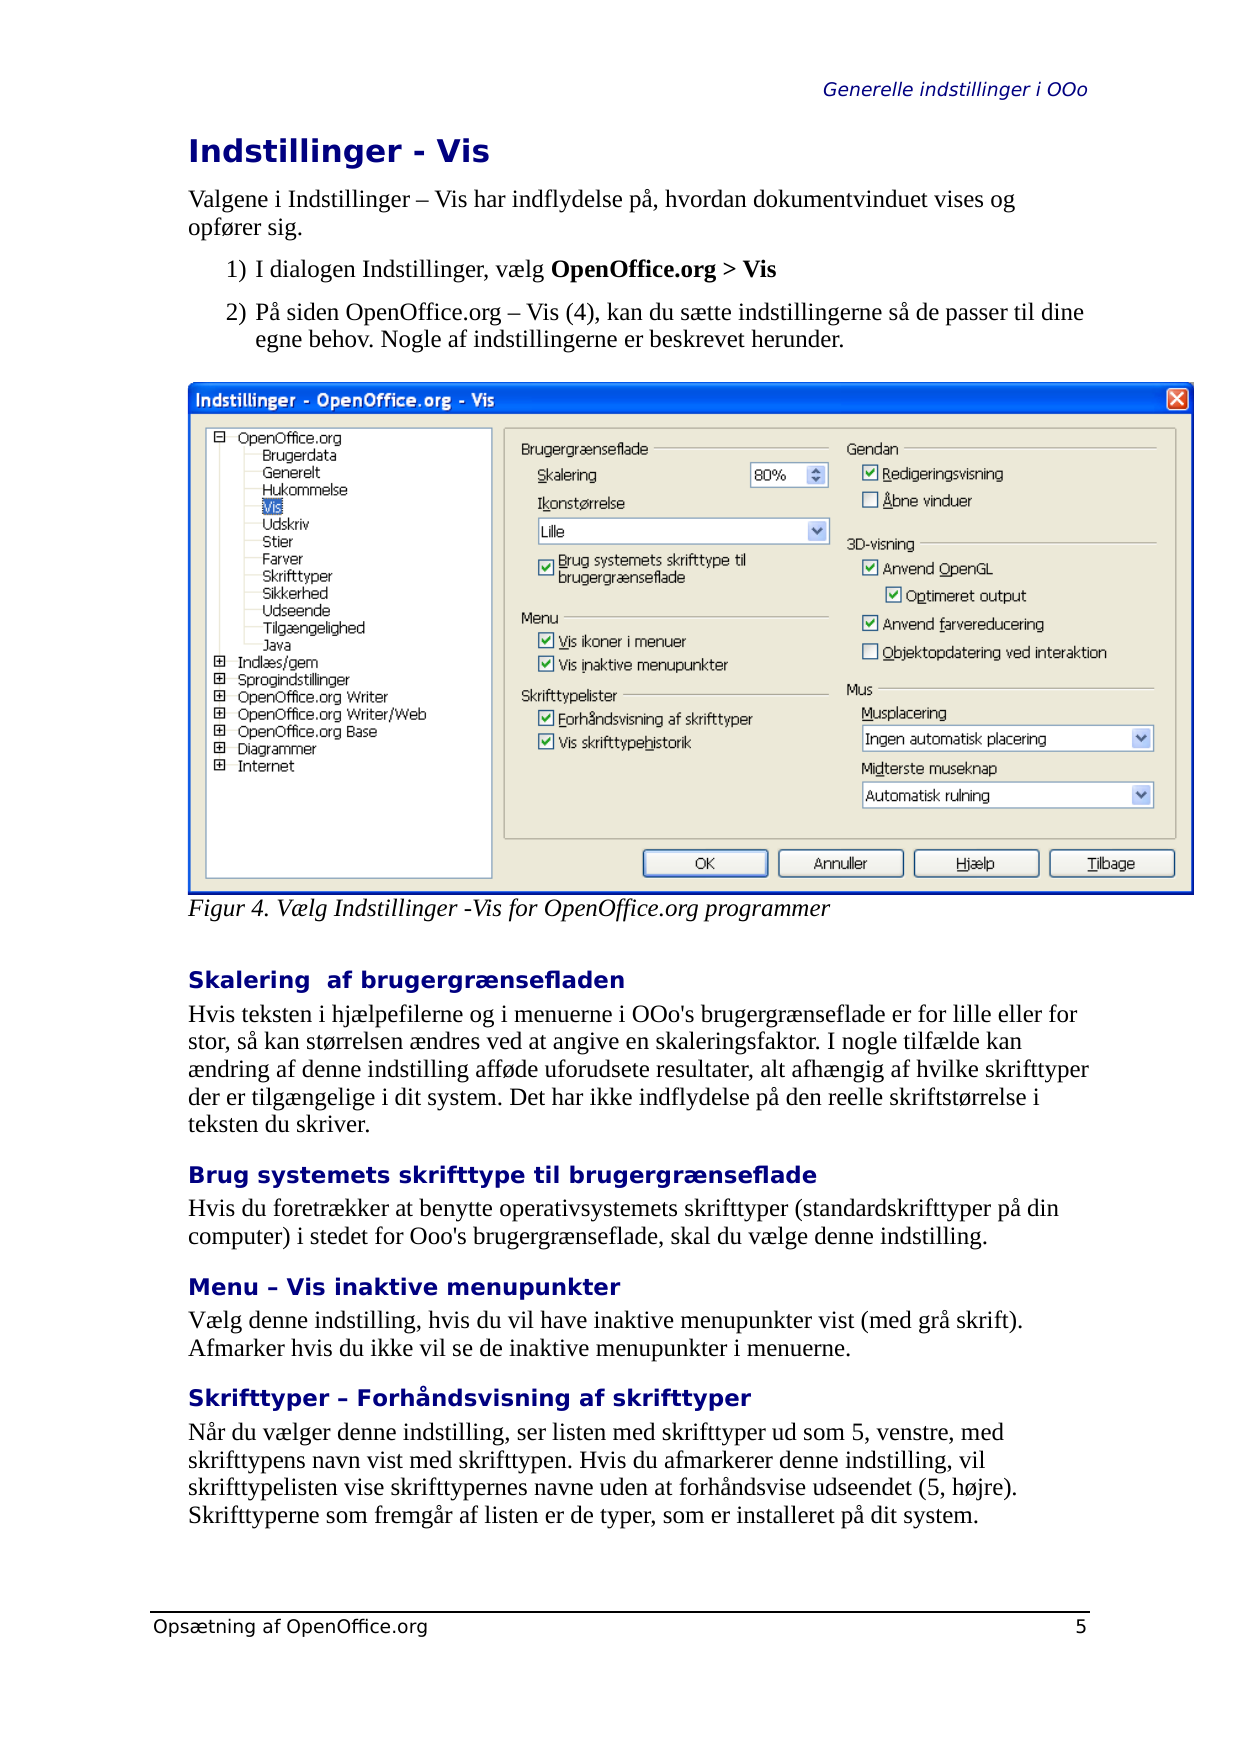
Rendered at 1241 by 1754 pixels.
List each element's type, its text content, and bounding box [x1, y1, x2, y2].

picture [187, 382, 1194, 895]
list I dialogen Indstillinger, vælg OpenOffice.org > Vis [226, 255, 1090, 283]
subtitle Skalering af brugergrænsefladen [188, 967, 1090, 994]
subtitle Indstillinger - Vis [188, 134, 1090, 170]
text Når du vælger denne indstilling, ser listen med skrifttyper ud som Figur 5, venstre, med skrifttypens navn vist med skrifttypen. Hvis du afmarkerer denne indstilling, vil skrifttypelisten vise skrifttypernes navne uden at forhåndsvise udseendet (Figur 5, højre). Skrifttyperne som fremgår af listen er de typer, som er installeret på dit system. [188, 1418, 1090, 1529]
text Hvis du foretrækker at benytte operativsystemets skrifttyper (standardskrifttyper på din computer) i stedet for Ooo's brugergrænseflade, skal du vælge denne indstilling. [188, 1194, 1090, 1250]
text Valgene i Indstillinger – Vis har indflydelse på, hvordan dokumentvinduet vises og opfører sig. [188, 185, 1090, 240]
text Figur 4. Vælg Indstillinger -Vis for OpenOffice.org programmer [188, 895, 1194, 922]
text Vælg denne indstilling, hvis du vil have inaktive menupunkter vist (med grå skrift). Afmarker hvis du ikke vil se de inaktive menupunkter i menuerne. [188, 1306, 1090, 1362]
subtitle Skrifttyper – Forhåndsvisning af skrifttyper [188, 1385, 1090, 1412]
list På siden OpenOffice.org – Vis (Figur 4), kan du sætte indstillingerne så de passer til dine egne behov. Nogle af indstillingerne er beskrevet herunder. [226, 298, 1090, 353]
subtitle Menu – Vis inaktive menupunkter [188, 1274, 1090, 1300]
text Hvis teksten i hjælpefilerne og i menuerne i OOo's brugergrænseflade er for lille eller for stor, så kan størrelsen ændres ved at angive en skaleringsfaktor. I nogle tilfælde kan ændring af denne indstilling afføde uforudsete resultater, alt afhængig af hvilke skrifttyper der er tilgængelige i dit system. Det har ikke indflydelse på den reelle skriftstørrelse i teksten du skriver. [188, 1000, 1090, 1138]
subtitle Brug systemets skrifttype til brugergrænseflade [188, 1162, 1090, 1189]
